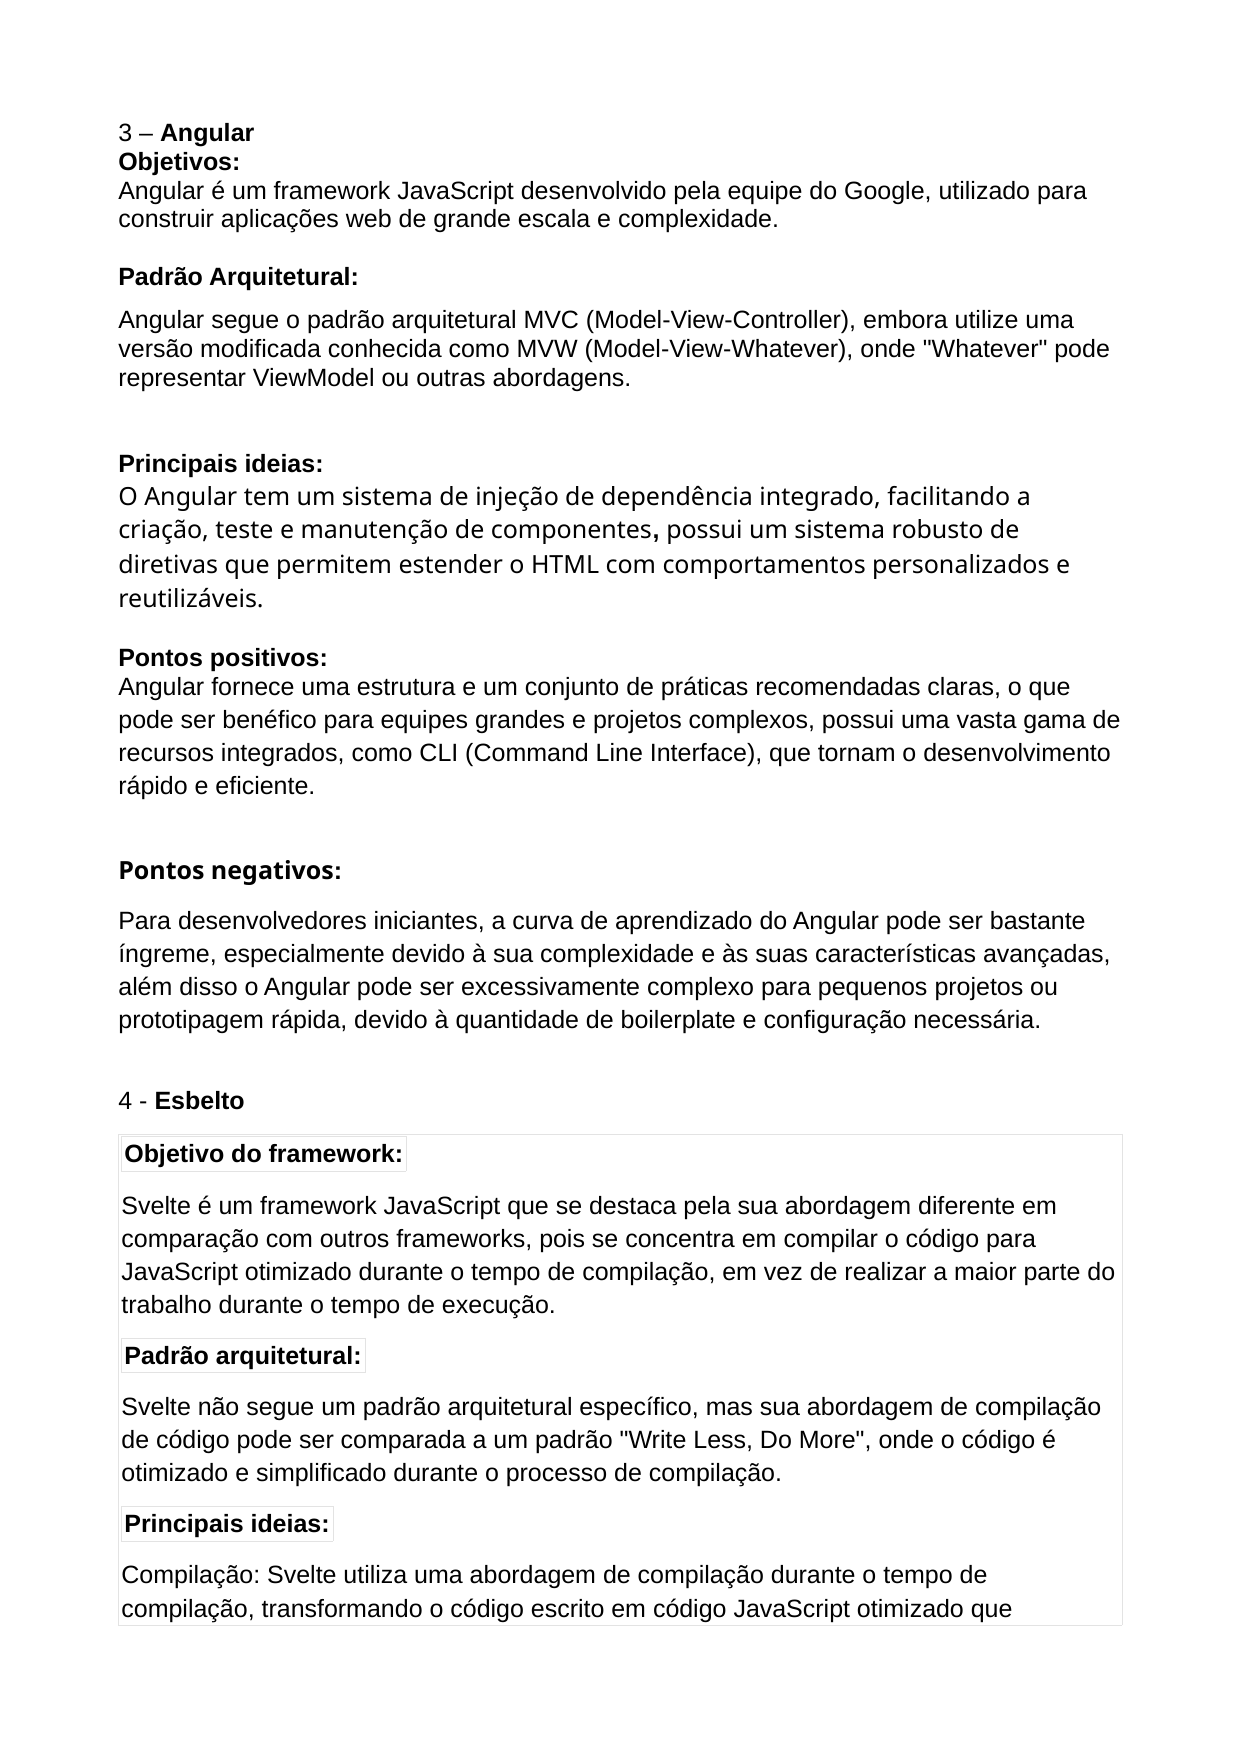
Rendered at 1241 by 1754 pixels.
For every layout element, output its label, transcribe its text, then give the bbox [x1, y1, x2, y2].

text Svelte não segue um padrão arquitetural específico, mas sua abordagem de compilação de código pode ser comparada a um padrão "Write Less, Do More", onde o código é otimizado e simplificado durante o processo de compilação. [119, 1389, 1122, 1487]
text 4 - Esbelto [118, 1053, 1122, 1114]
text Svelte é um framework JavaScript que se destaca pela sua abordagem diferente em comparação com outros frameworks, pois se concentra em compilar o código para JavaScript otimizado durante o tempo de compilação, em vez de realizar a maior parte do trabalho durante o tempo de execução. [119, 1188, 1122, 1319]
text Para desenvolvedores iniciantes, a curva de aprendizado do Angular pode ser bastante íngreme, especialmente devido à sua complexidade e às suas características avançadas, além disso o Angular pode ser excessivamente complexo para pequenos projetos ou prototipagem rápida, devido à quantidade de boilerplate e configuração necessária. [118, 906, 1122, 1034]
text Angular fornece uma estrutura e um conjunto de práticas recomendadas claras, o que pode ser benéfico para equipes grandes e projetos complexos, possui uma vasta gama de recursos integrados, como CLI (Command Line Interface), que tornam o desenvolvimento rápido e eficiente. [118, 672, 1122, 800]
text Padrão Arquitetural: [118, 262, 1122, 291]
text Angular segue o padrão arquitetural MVC (Model-View-Controller), embora utilize uma versão modificada conhecida como MVW (Model-View-Whatever), onde "Whatever" pode representar ViewModel ou outras abordagens. [118, 305, 1122, 391]
text Padrão arquitetural: [119, 1335, 1122, 1372]
text Pontos negativos: [118, 818, 1122, 886]
text Objetivos: [118, 147, 1122, 176]
text Principais ideias: [119, 1503, 1122, 1541]
text Angular é um framework JavaScript desenvolvido pela equipe do Google, utilizado para construir aplicações web de grande escala e complexidade. [118, 176, 1122, 233]
text 3 – Angular [118, 118, 1122, 147]
text Pontos positivos: [118, 643, 1122, 672]
text Principais ideias: [118, 449, 1122, 478]
text Compilação: Svelte utiliza uma abordagem de compilação durante o tempo de compilação, transformando o código escrito em código JavaScript otimizado que [119, 1557, 1122, 1625]
text Objetivo do framework: [119, 1135, 1122, 1171]
text O Angular tem um sistema de injeção de dependência integrado, facilitando a criação, teste e manutenção de componentes, possui um sistema robusto de diretivas que permitem estender o HTML com comportamentos personalizados e reutilizáveis. [118, 478, 1122, 614]
